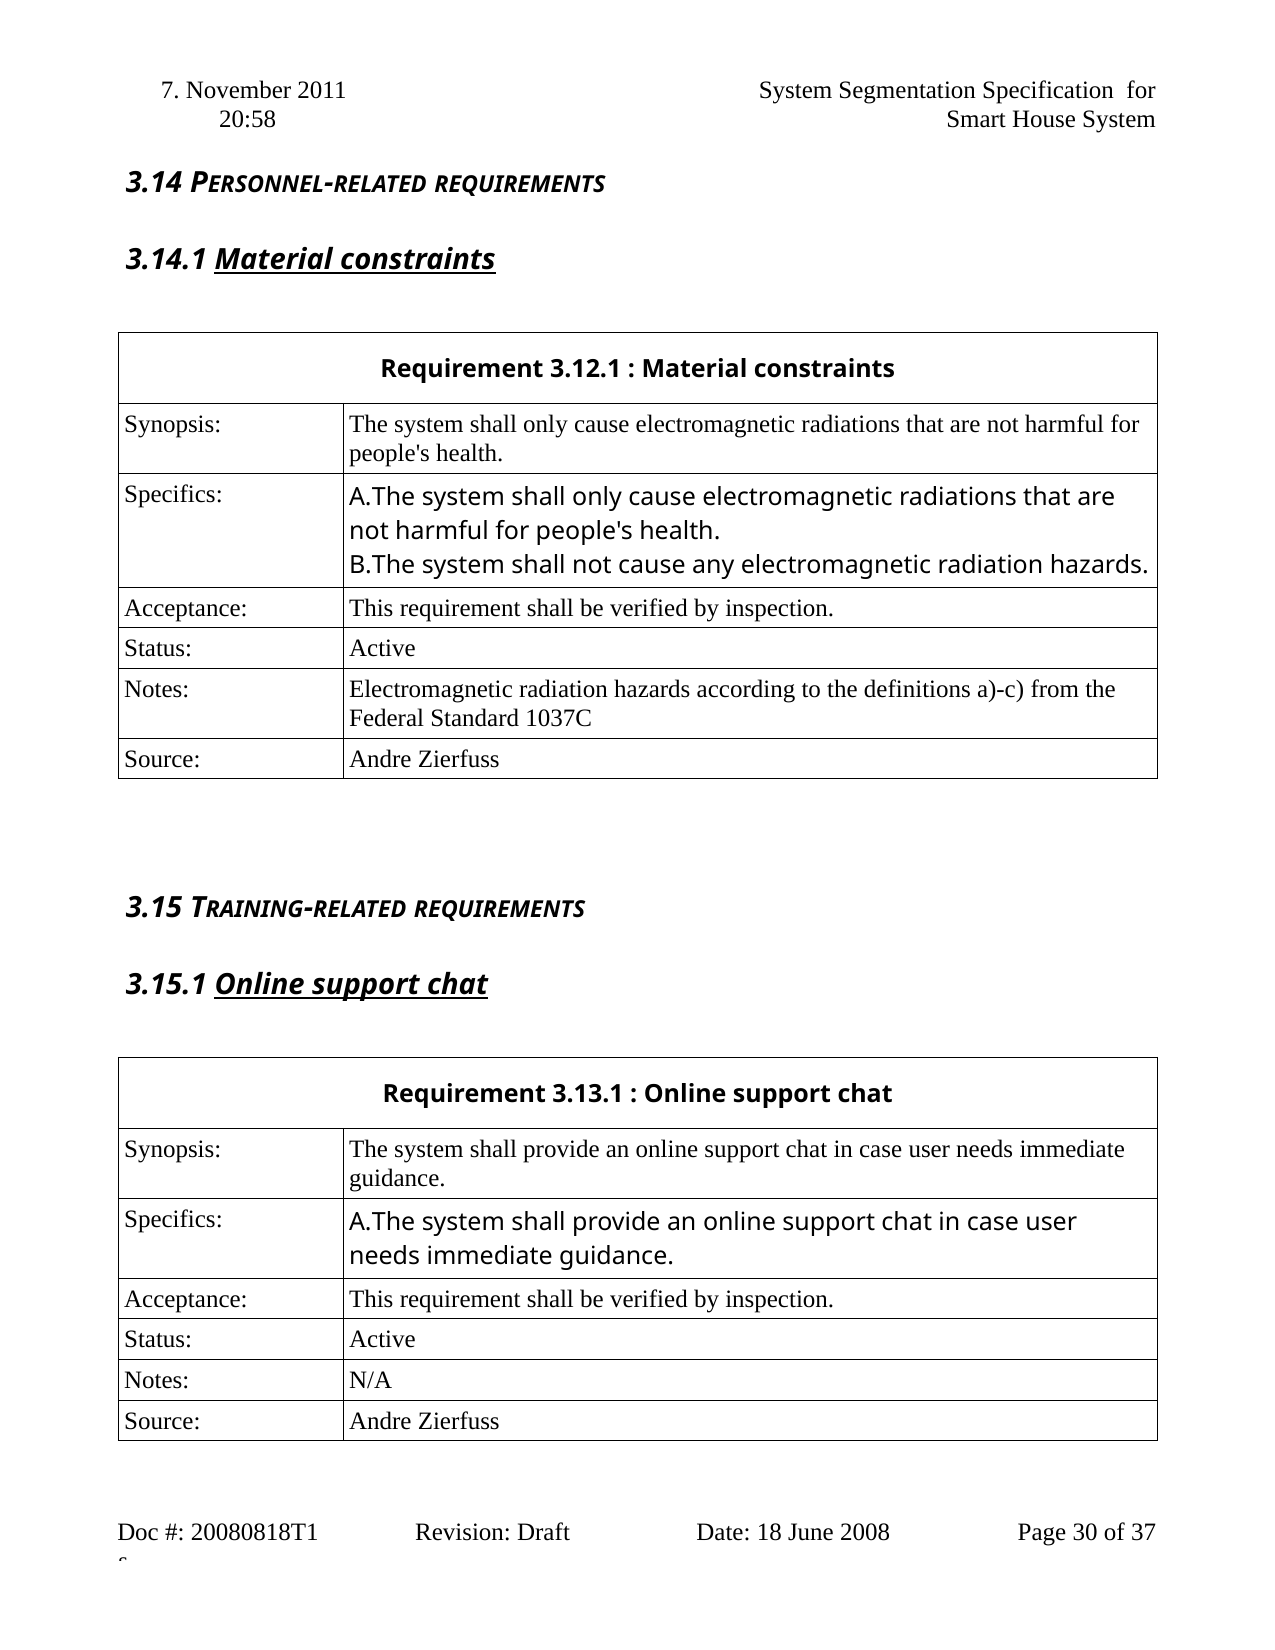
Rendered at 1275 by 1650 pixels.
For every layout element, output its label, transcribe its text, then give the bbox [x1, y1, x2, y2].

table_cell Status: [119, 1319, 343, 1359]
table_cell Notes: [119, 1360, 343, 1400]
table_cell This requirement shall be verified by inspection. [344, 588, 1157, 627]
subtitle Material constraints [118, 238, 1157, 278]
subtitle Personnel-related requirements [118, 161, 1157, 201]
table_cell N/A [344, 1360, 1157, 1400]
table_cell Synopsis: [119, 404, 343, 472]
table_cell Active [344, 628, 1157, 668]
table_cell This requirement shall be verified by inspection. [344, 1279, 1157, 1318]
table_cell The system shall only cause electromagnetic radiations that are not harmful for people's health. [344, 404, 1157, 472]
table_cell The system shall only cause electromagnetic radiations that are not harmful for people's health. The system shall not cause any electromagnetic radiation hazards. [344, 474, 1157, 587]
table_cell Active [344, 1319, 1157, 1359]
table_header Requirement 3.13.1 : Online support chat [119, 1058, 1157, 1128]
table_cell Andre Zierfuss [344, 1401, 1157, 1440]
table_cell Andre Zierfuss [344, 739, 1157, 778]
table_cell Notes: [119, 669, 343, 737]
table_cell Acceptance: [119, 1279, 343, 1318]
table_cell Status: [119, 628, 343, 668]
table_cell The system shall provide an online support chat in case user needs immediate guidance. [344, 1129, 1157, 1197]
subtitle Training-related requirements [118, 886, 1157, 926]
table_header Requirement 3.12.1 : Material constraints [119, 333, 1157, 403]
table_cell Acceptance: [119, 588, 343, 627]
table_cell Electromagnetic radiation hazards according to the definitions a)-c) from the Federal Standard 1037C [344, 669, 1157, 737]
table_cell Specifics: [119, 1199, 343, 1277]
table_cell Source: [119, 739, 343, 778]
table_cell The system shall provide an online support chat in case user needs immediate guidance. [344, 1199, 1157, 1277]
table_cell Source: [119, 1401, 343, 1440]
subtitle Online support chat [118, 963, 1157, 1003]
table_cell Specifics: [119, 474, 343, 587]
table_cell Synopsis: [119, 1129, 343, 1197]
